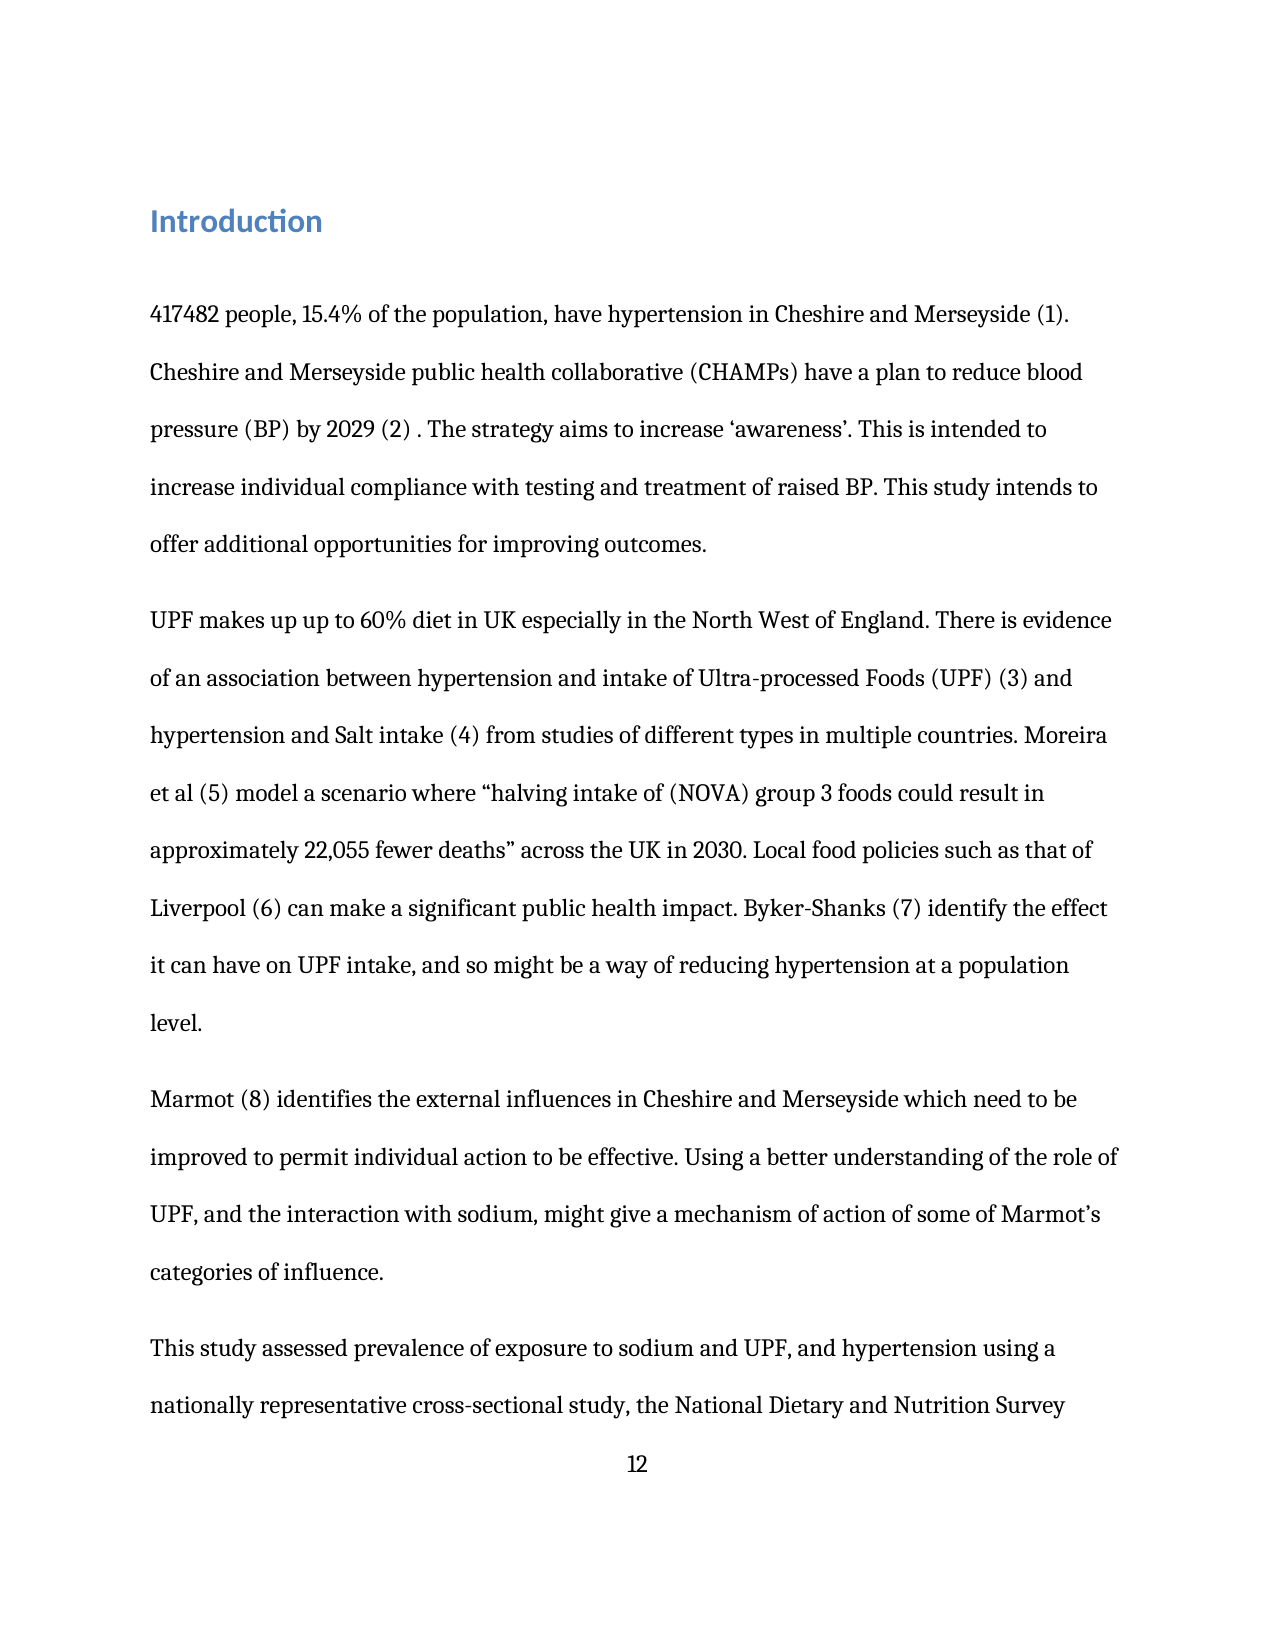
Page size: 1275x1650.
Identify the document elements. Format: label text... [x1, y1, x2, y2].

text UPF makes up up to 60% diet in UK especially in the North West of England. There is evidence of an association between hypertension and intake of Ultra-processed Foods (UPF) (3) and hypertension and Salt intake (4) from studies of different types in multiple countries. Moreira et al (5) model a scenario where “halving intake of (NOVA) group 3 foods could result in approximately 22,055 fewer deaths” across the UK in 2030. Local food policies such as that of Liverpool (6) can make a significant public health impact. Byker-Shanks (7) identify the effect it can have on UPF intake, and so might be a way of reducing hypertension at a population level. [150, 606, 1125, 1038]
subtitle Introduction [150, 200, 1125, 241]
text Marmot (8) identifies the external influences in Cheshire and Merseyside which need to be improved to permit individual action to be effective. Using a better understanding of the role of UPF, and the interaction with sodium, might give a mechanism of action of some of Marmot’s categories of influence. [150, 1085, 1125, 1286]
text 417482 people, 15.4% of the population, have hypertension in Cheshire and Merseyside (1). Cheshire and Merseyside public health collaborative (CHAMPs) have a plan to reduce blood pressure (BP) by 2029 (2) . The strategy aims to increase ‘awareness’. This is intended to increase individual compliance with testing and treatment of raised BP. This study intends to offer additional opportunities for improving outcomes. [150, 300, 1125, 559]
text This study assessed prevalence of exposure to sodium and UPF, and hypertension using a nationally representative cross-sectional study, the National Dietary and Nutrition Survey [150, 1334, 1125, 1420]
